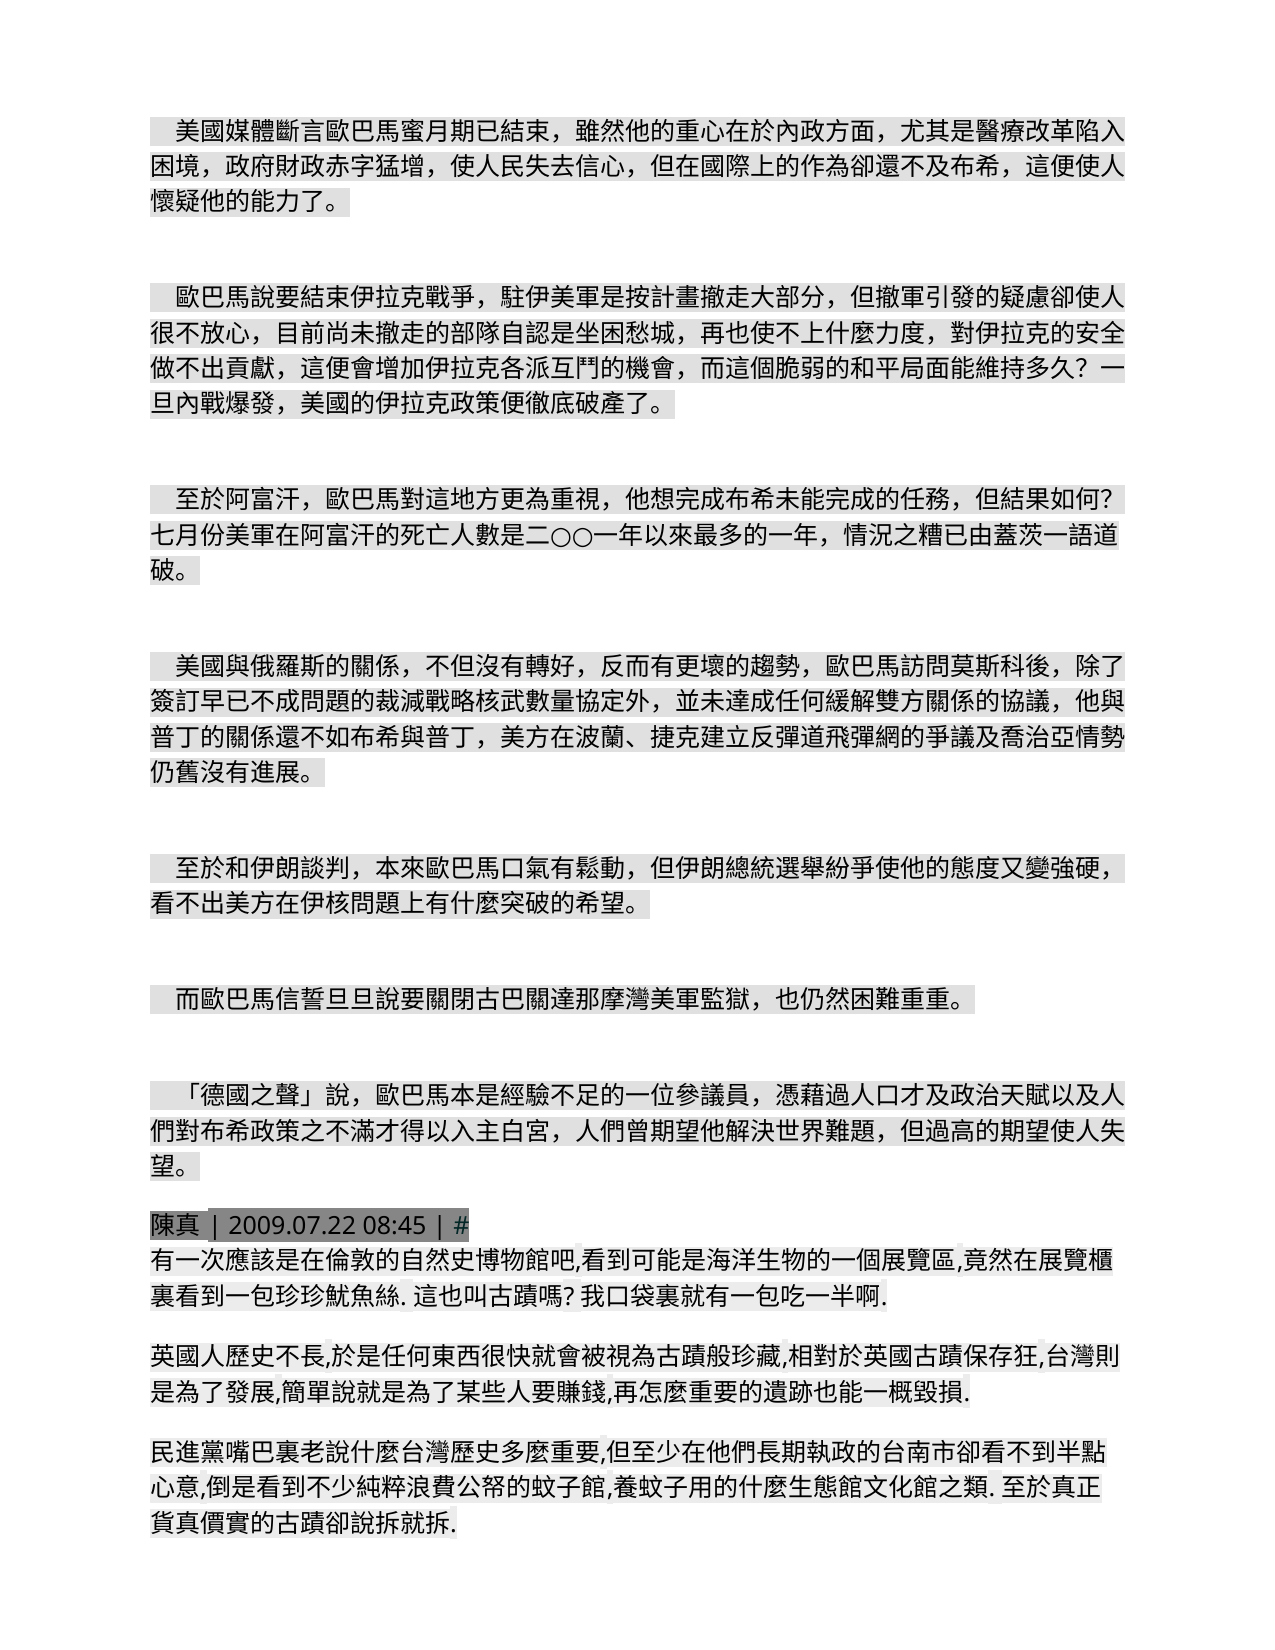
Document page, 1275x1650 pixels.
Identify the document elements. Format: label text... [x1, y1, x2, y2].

text 而歐巴馬信誓旦旦說要關閉古巴關達那摩灣美軍監獄，也仍然困難重重。 [150, 944, 1125, 1014]
text 英國人歷史不長,於是任何東西很快就會被視為古蹟般珍藏,相對於英國古蹟保存狂,台灣則是為了發展,簡單說就是為了某些人要賺錢,再怎麼重要的遺跡也能一概毀損. [150, 1337, 1125, 1408]
text 有一次應該是在倫敦的自然史博物館吧,看到可能是海洋生物的一個展覽區,竟然在展覽櫃裏看到一包珍珍魷魚絲. 這也叫古蹟嗎? 我口袋裏就有一包吃一半啊. [150, 1242, 1125, 1312]
text 民進黨嘴巴裏老說什麼台灣歷史多麼重要,但至少在他們長期執政的台南市卻看不到半點心意,倒是看到不少純粹浪費公帑的蚊子館,養蚊子用的什麼生態館文化館之類. 至於真正貨真價實的古蹟卻說拆就拆. [150, 1433, 1125, 1539]
text 歐巴馬說要結束伊拉克戰爭，駐伊美軍是按計畫撤走大部分，但撤軍引發的疑慮卻使人很不放心，目前尚未撤走的部隊自認是坐困愁城，再也使不上什麼力度，對伊拉克的安全做不出貢獻，這便會增加伊拉克各派互鬥的機會，而這個脆弱的和平局面能維持多久？一旦內戰爆發，美國的伊拉克政策便徹底破產了。 [150, 242, 1125, 419]
text 至於和伊朗談判，本來歐巴馬口氣有鬆動，但伊朗總統選舉紛爭使他的態度又變強硬，看不出美方在伊核問題上有什麼突破的希望。 [150, 812, 1125, 919]
text 美國媒體斷言歐巴馬蜜月期已結束，雖然他的重心在於內政方面，尤其是醫療改革陷入困境，政府財政赤字猛增，使人民失去信心，但在國際上的作為卻還不及布希，這便使人懷疑他的能力了。 [150, 75, 1125, 217]
text 「德國之聲」說，歐巴馬本是經驗不足的一位參議員，憑藉過人口才及政治天賦以及人們對布希政策之不滿才得以入主白宮，人們曾期望他解決世界難題，但過高的期望使人失望。 [150, 1039, 1125, 1181]
text 陳真 | 2009.07.22 08:45 | # [150, 1206, 1125, 1242]
text 美國與俄羅斯的關係，不但沒有轉好，反而有更壞的趨勢，歐巴馬訪問莫斯科後，除了簽訂早已不成問題的裁減戰略核武數量協定外，並未達成任何緩解雙方關係的協議，他與普丁的關係還不如布希與普丁，美方在波蘭、捷克建立反彈道飛彈網的爭議及喬治亞情勢仍舊沒有進展。 [150, 610, 1125, 787]
text 至於阿富汗，歐巴馬對這地方更為重視，他想完成布希未能完成的任務，但結果如何？七月份美軍在阿富汗的死亡人數是二○○一年以來最多的一年，情況之糟已由蓋茨一語道破。 [150, 444, 1125, 585]
